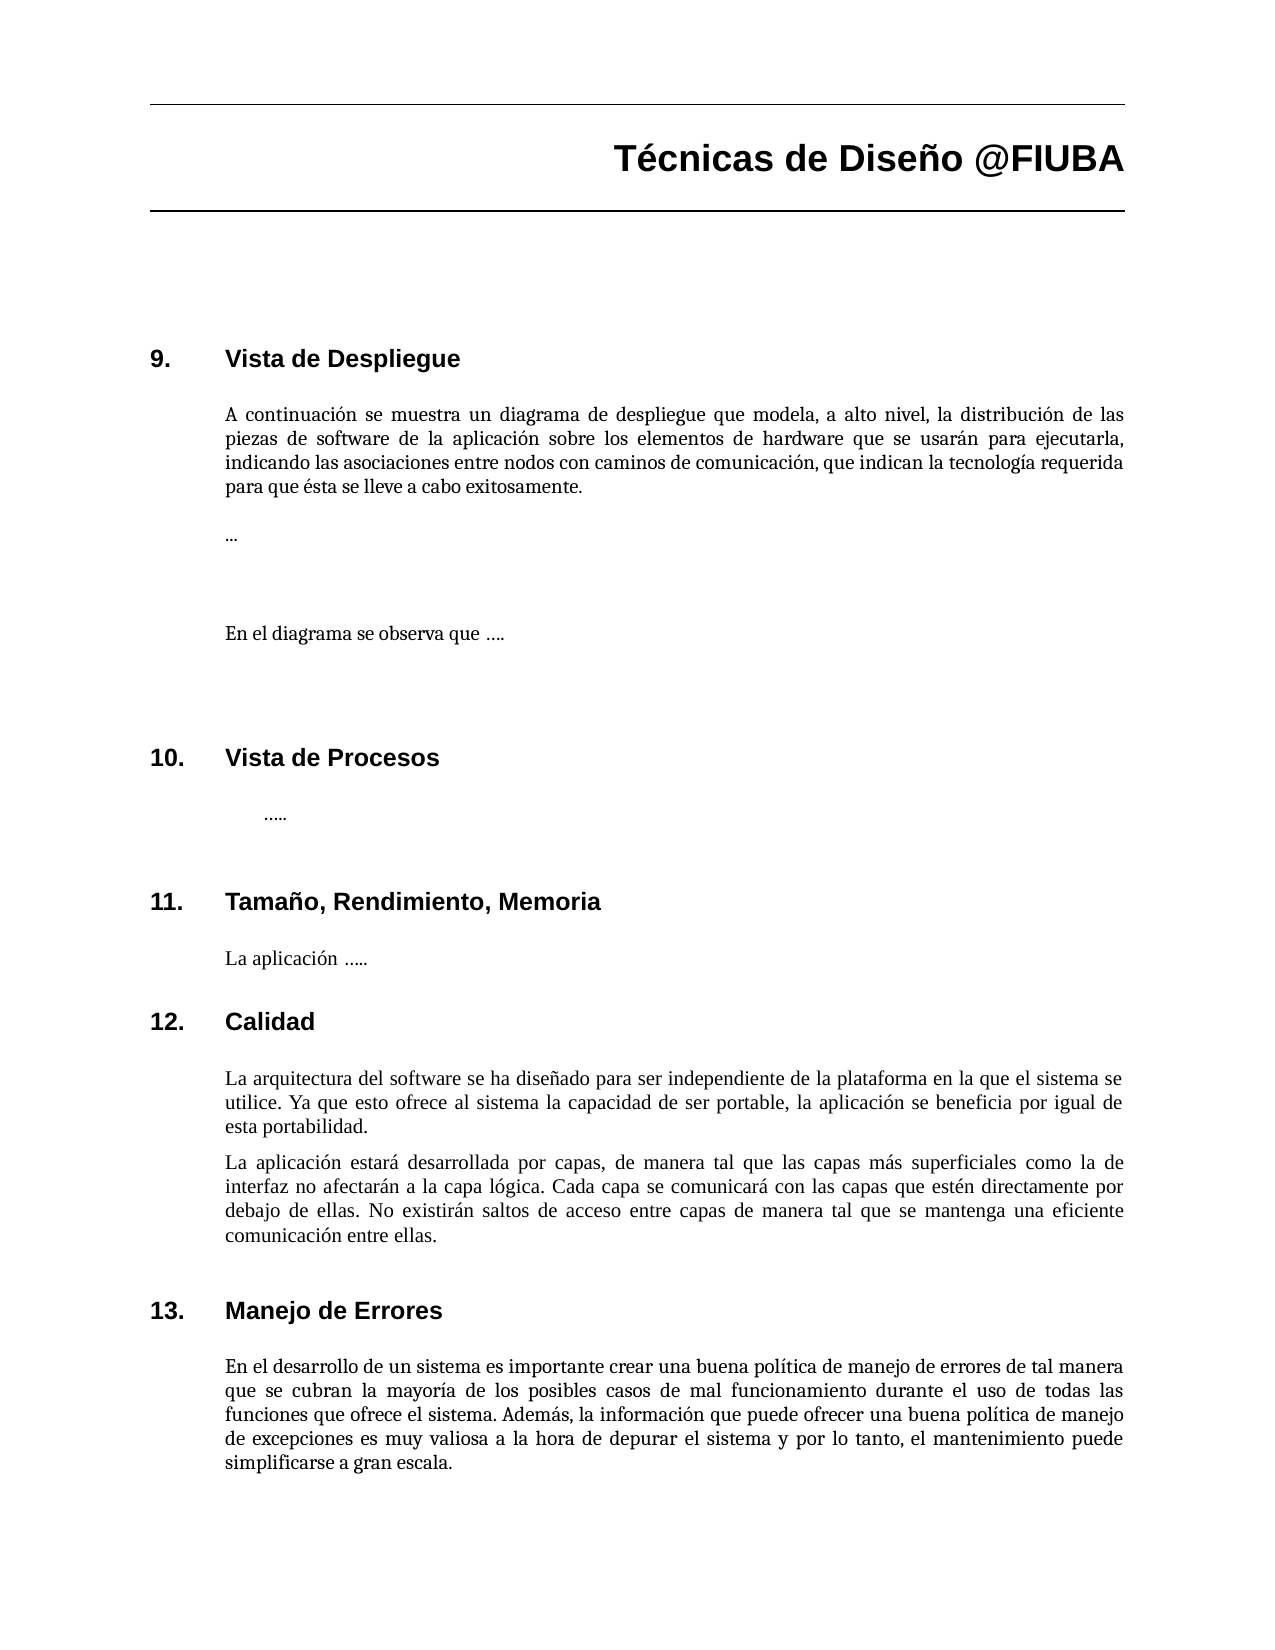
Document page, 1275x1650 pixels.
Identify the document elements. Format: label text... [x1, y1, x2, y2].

text La aplicación ….. [225, 945, 1125, 970]
text En el diagrama se observa que …. [150, 622, 1125, 646]
subtitle Calidad [150, 1007, 1125, 1035]
text La aplicación estará desarrollada por capas, de manera tal que las capas más superficiales como la de interfaz no afectarán a la capa lógica. Cada capa se comunicará con las capas que estén directamente por debajo de ellas. No existirán saltos de acceso entre capas de manera tal que se mantenga una eficiente comunicación entre ellas. [225, 1150, 1125, 1247]
text A continuación se muestra un diagrama de despliegue que modela, a alto nivel, la distribución de las piezas de software de la aplicación sobre los elementos de hardware que se usarán para ejecutarla, indicando las asociaciones entre nodos con caminos de comunicación, que indican la tecnología requerida para que ésta se lleve a cabo exitosamente. [225, 403, 1125, 499]
subtitle Vista de Procesos [150, 743, 1125, 772]
subtitle Manejo de Errores [150, 1296, 1125, 1324]
subtitle Tamaño, Rendimiento, Memoria [150, 886, 1125, 915]
text La arquitectura del software se ha diseñado para ser independiente de la plataforma en la que el sistema se utilice. Ya que esto ofrece al sistema la capacidad de ser portable, la aplicación se beneficia por igual de esta portabilidad. [225, 1066, 1125, 1138]
text ... [150, 523, 1125, 547]
text ….. [225, 802, 1125, 826]
subtitle Vista de Despliegue [150, 344, 1125, 373]
text En el desarrollo de un sistema es importante crear una buena política de manejo de errores de tal manera que se cubran la mayoría de los posibles casos de mal funcionamiento durante el uso de todas las funciones que ofrece el sistema. Además, la información que puede ofrecer una buena política de manejo de excepciones es muy valiosa a la hora de depurar el sistema y por lo tanto, el mantenimiento puede simplificarse a gran escala. [225, 1354, 1125, 1474]
